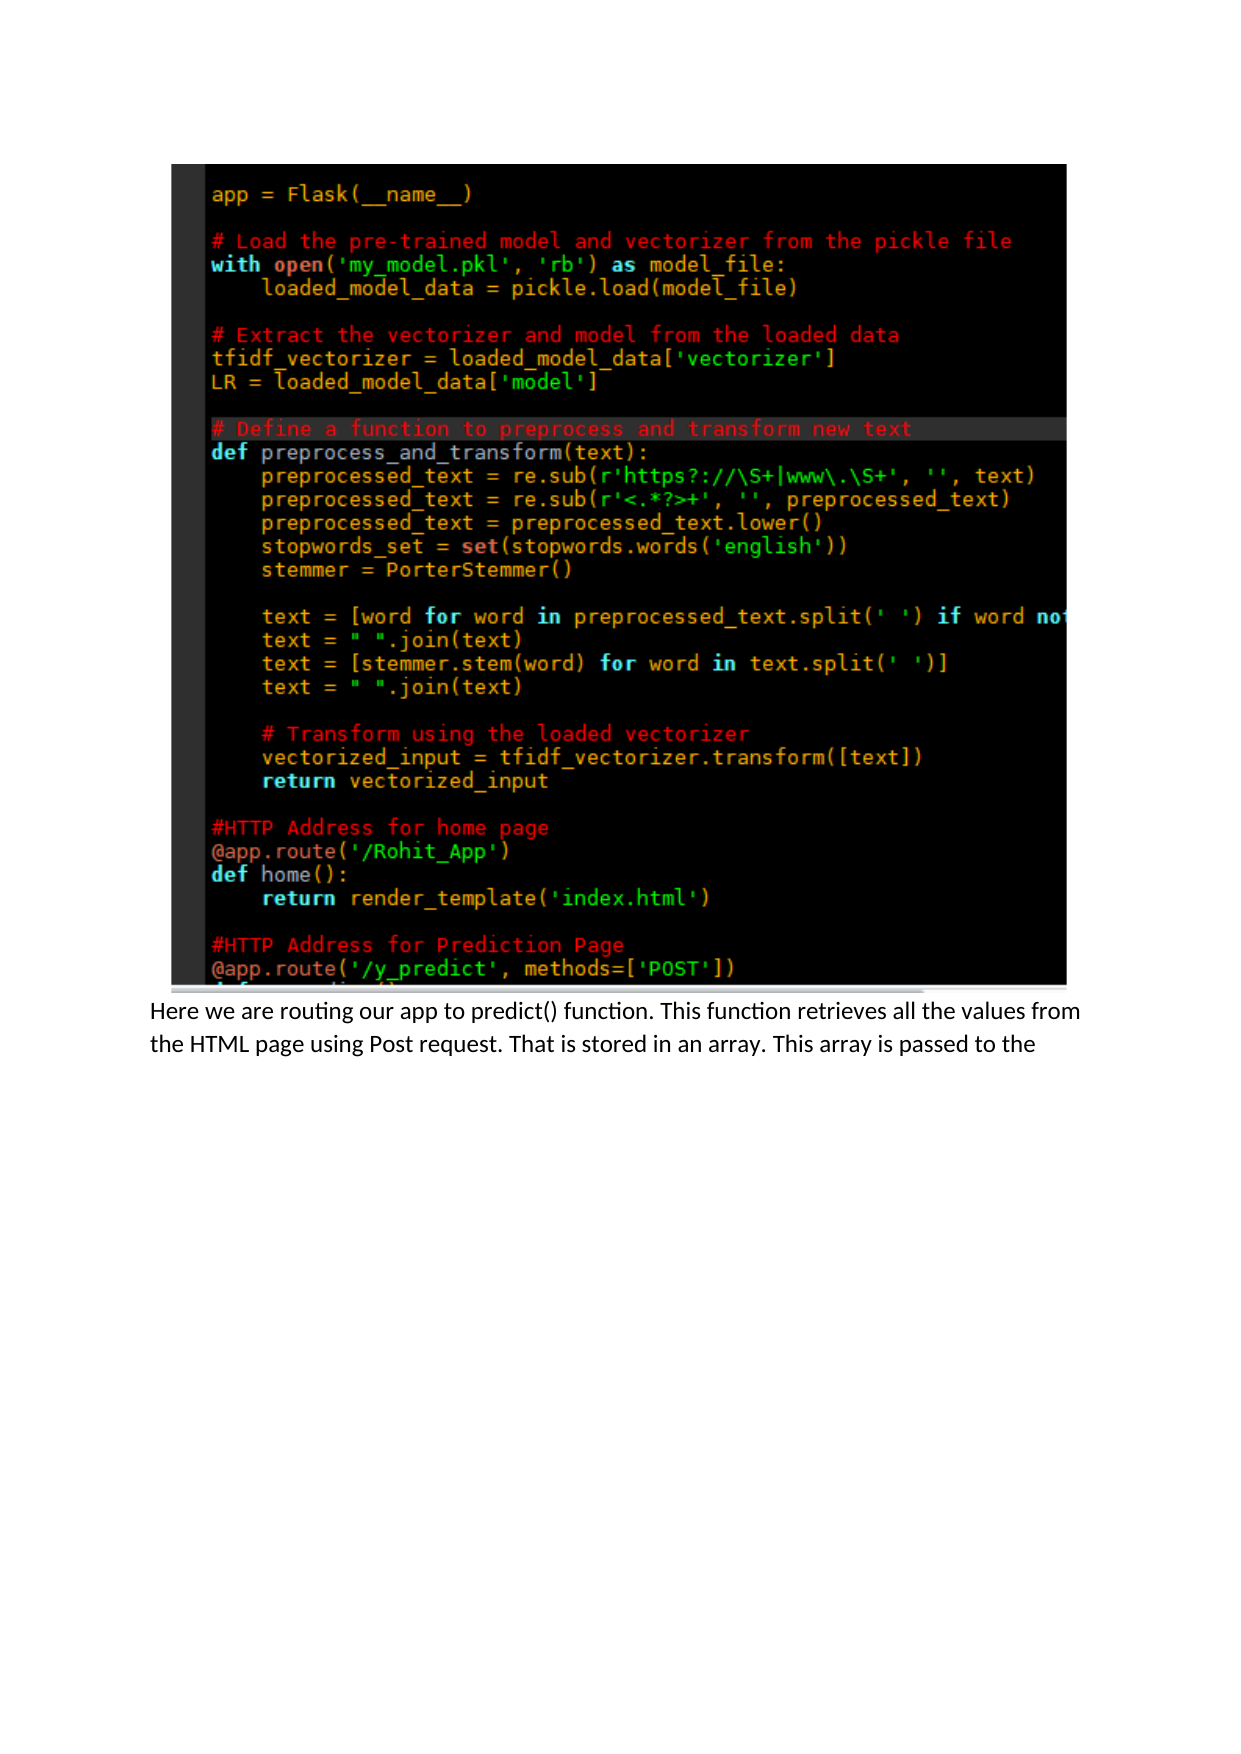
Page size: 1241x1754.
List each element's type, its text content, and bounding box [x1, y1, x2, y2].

picture [171, 164, 1067, 993]
text Here we are routing our app to predict() function. This function retrieves all the values from the HTML page using Post request. That is stored in an array. This array is passed to the [150, 164, 1103, 1059]
